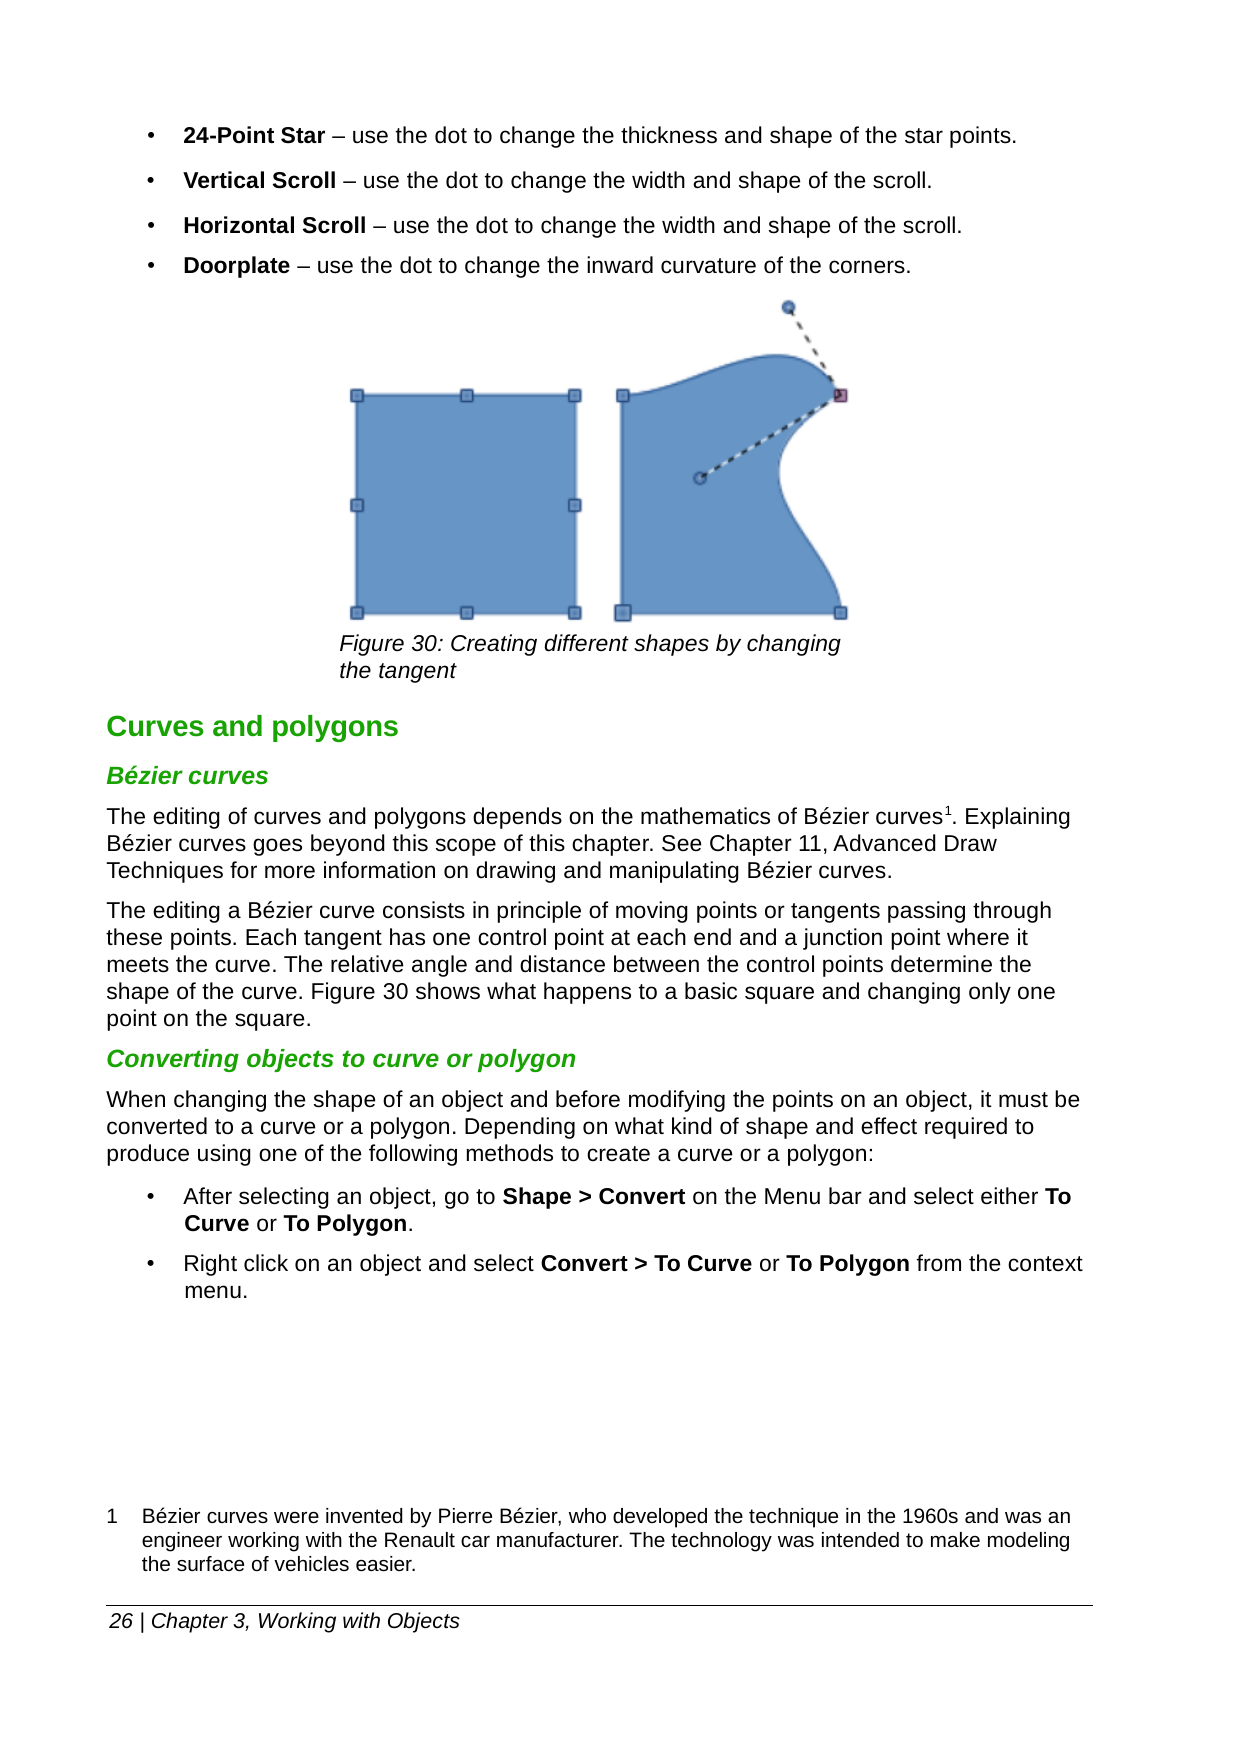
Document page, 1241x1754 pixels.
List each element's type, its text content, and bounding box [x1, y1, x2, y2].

list After selecting an object, go to Shape > Convert on the Menu bar and select either To Curve or To Polygon. [144, 1179, 1093, 1236]
text The editing a Bézier curve consists in principle of moving points or tangents passing through these points. Each tangent has one control point at each end and a junction point where it meets the curve. The relative angle and distance between the control points determine the shape of the curve. Figure 30 shows what happens to a basic square and changing only one point on the square. [106, 896, 1093, 1032]
subtitle Bézier curves [106, 761, 1093, 790]
subtitle Converting objects to curve or polygon [106, 1044, 1093, 1073]
list Vertical Scroll – use the dot to change the width and shape of the scroll. [144, 163, 1093, 196]
text Figure 30: Creating different shapes by changing the tangent [339, 630, 860, 683]
text When changing the shape of an object and before modifying the points on an object, it must be converted to a curve or a polygon. Depending on what kind of shape and effect required to produce using one of the following methods to create a curve or a polygon: [106, 1086, 1093, 1167]
text The editing of curves and polygons depends on the mathematics of Bézier curves. Explaining Bézier curves goes beyond this scope of this chapter. See Chapter 11, Advanced Draw Techniques for more information on drawing and manipulating Bézier curves. [106, 802, 1093, 884]
list 24-Point Star – use the dot to change the thickness and shape of the star points. [144, 118, 1093, 151]
subtitle Curves and polygons [106, 708, 1093, 742]
text Bézier curves were invented by Pierre Bézier, who developed the technique in the 1960s and was an engineer working with the Renault car manufacturer. The technology was intended to make modeling the surface of vehicles easier. [106, 1504, 1093, 1576]
list Doorplate – use the dot to change the inward curvature of the corners. [144, 248, 1093, 281]
list Right click on an object and select Convert > To Curve or To Polygon from the context menu. [144, 1246, 1093, 1306]
list Horizontal Scroll – use the dot to change the width and shape of the scroll. [144, 209, 1093, 239]
picture [339, 293, 860, 630]
